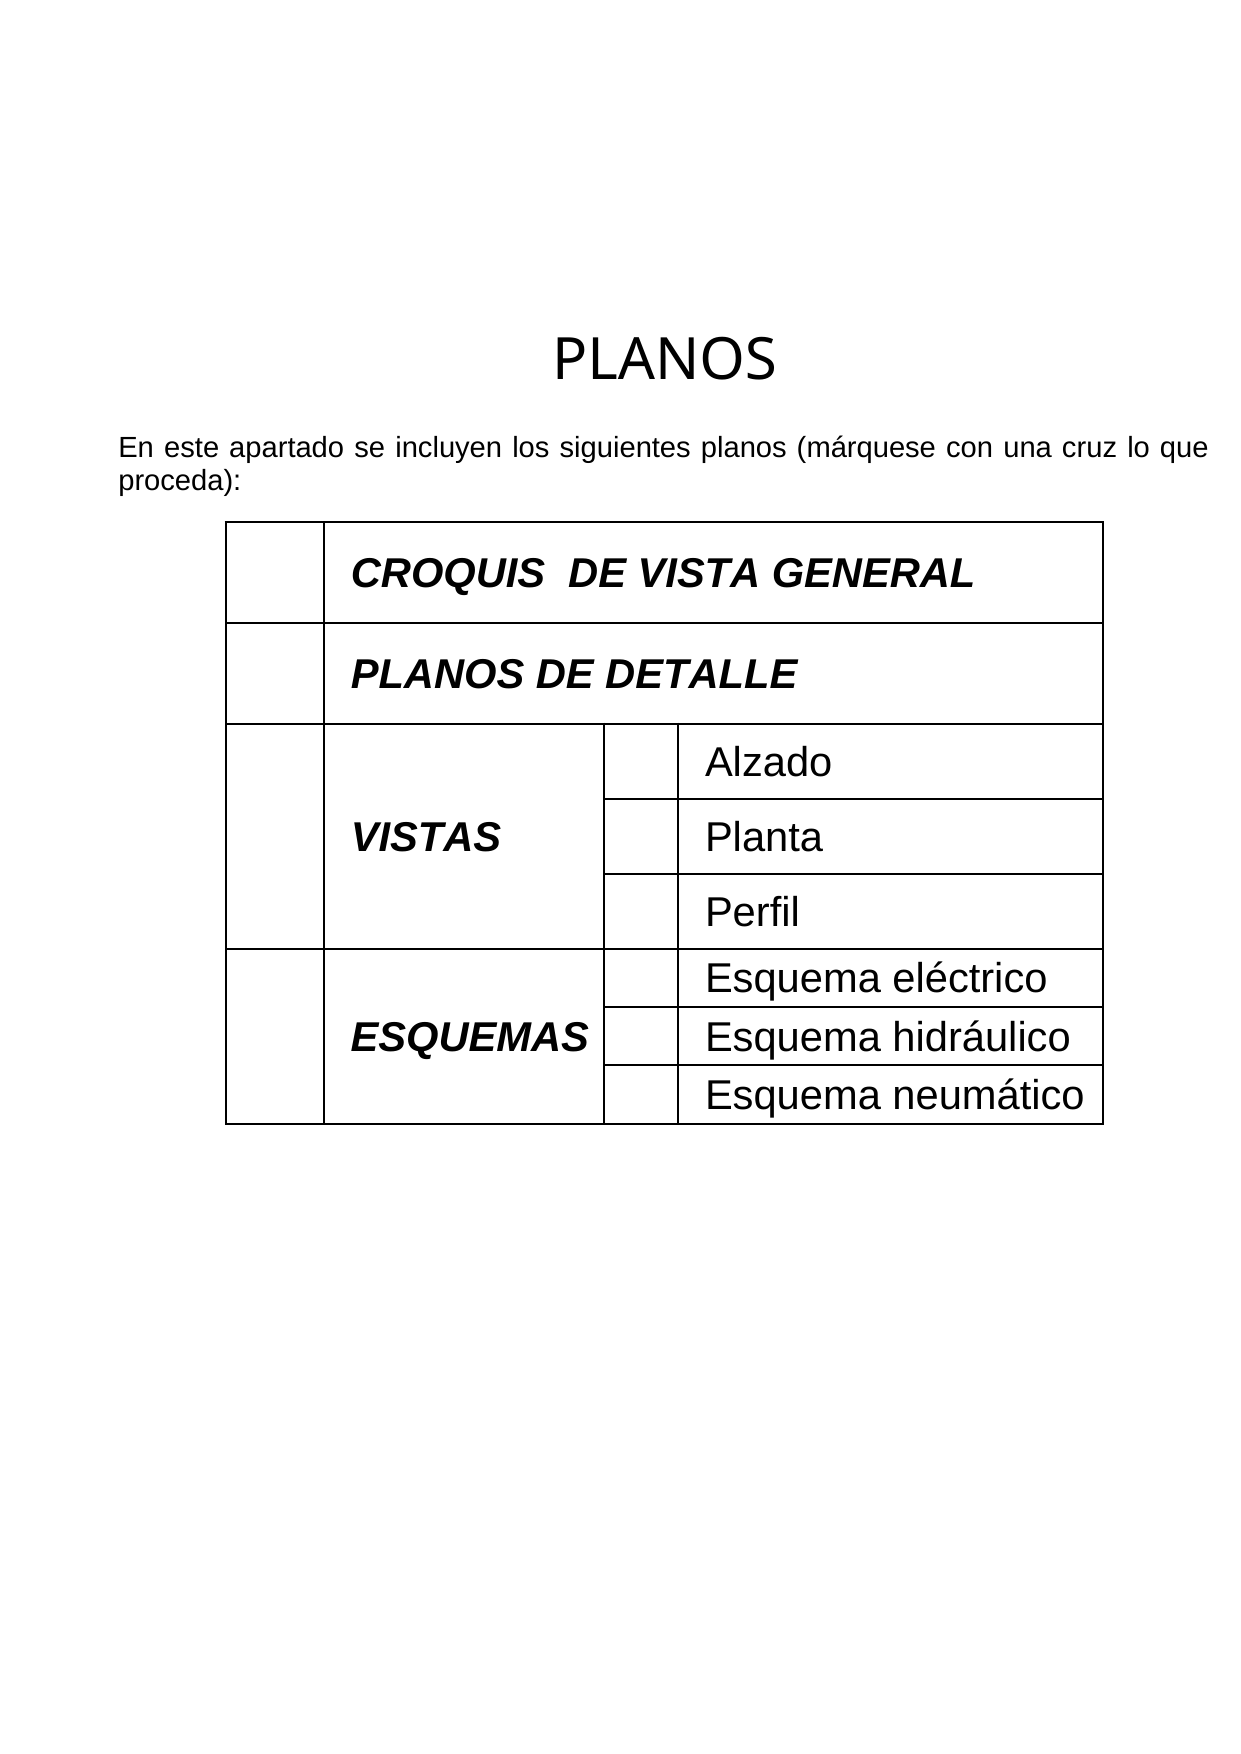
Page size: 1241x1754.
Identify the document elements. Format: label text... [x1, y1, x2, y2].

table_cell [227, 725, 323, 948]
table_cell Perfil [679, 875, 1102, 948]
table_header Esquema eléctrico [679, 950, 1102, 1006]
table_cell PLANOS DE DETALLE [325, 624, 1102, 723]
table_cell [605, 1066, 677, 1123]
table_header [605, 950, 677, 1006]
table_cell Planta [679, 800, 1102, 873]
table_cell Esquema hidráulico [679, 1008, 1102, 1064]
table_cell ESQUEMAS [325, 950, 603, 1123]
table_cell [605, 875, 677, 948]
table_cell [227, 624, 323, 723]
table_cell [605, 800, 677, 873]
table_header Alzado [679, 725, 1102, 798]
table_header CROQUIS DE VISTA GENERAL [325, 523, 1102, 622]
table_cell VISTAS [325, 725, 603, 948]
table_cell [605, 1008, 677, 1064]
table_header [605, 725, 677, 798]
table_cell [227, 950, 323, 1123]
subtitle PLANOS [118, 317, 1211, 396]
text En este apartado se incluyen los siguientes planos (márquese con una cruz lo que proceda): [118, 430, 1211, 497]
table_header [227, 523, 323, 622]
table_cell Esquema neumático [679, 1066, 1102, 1123]
